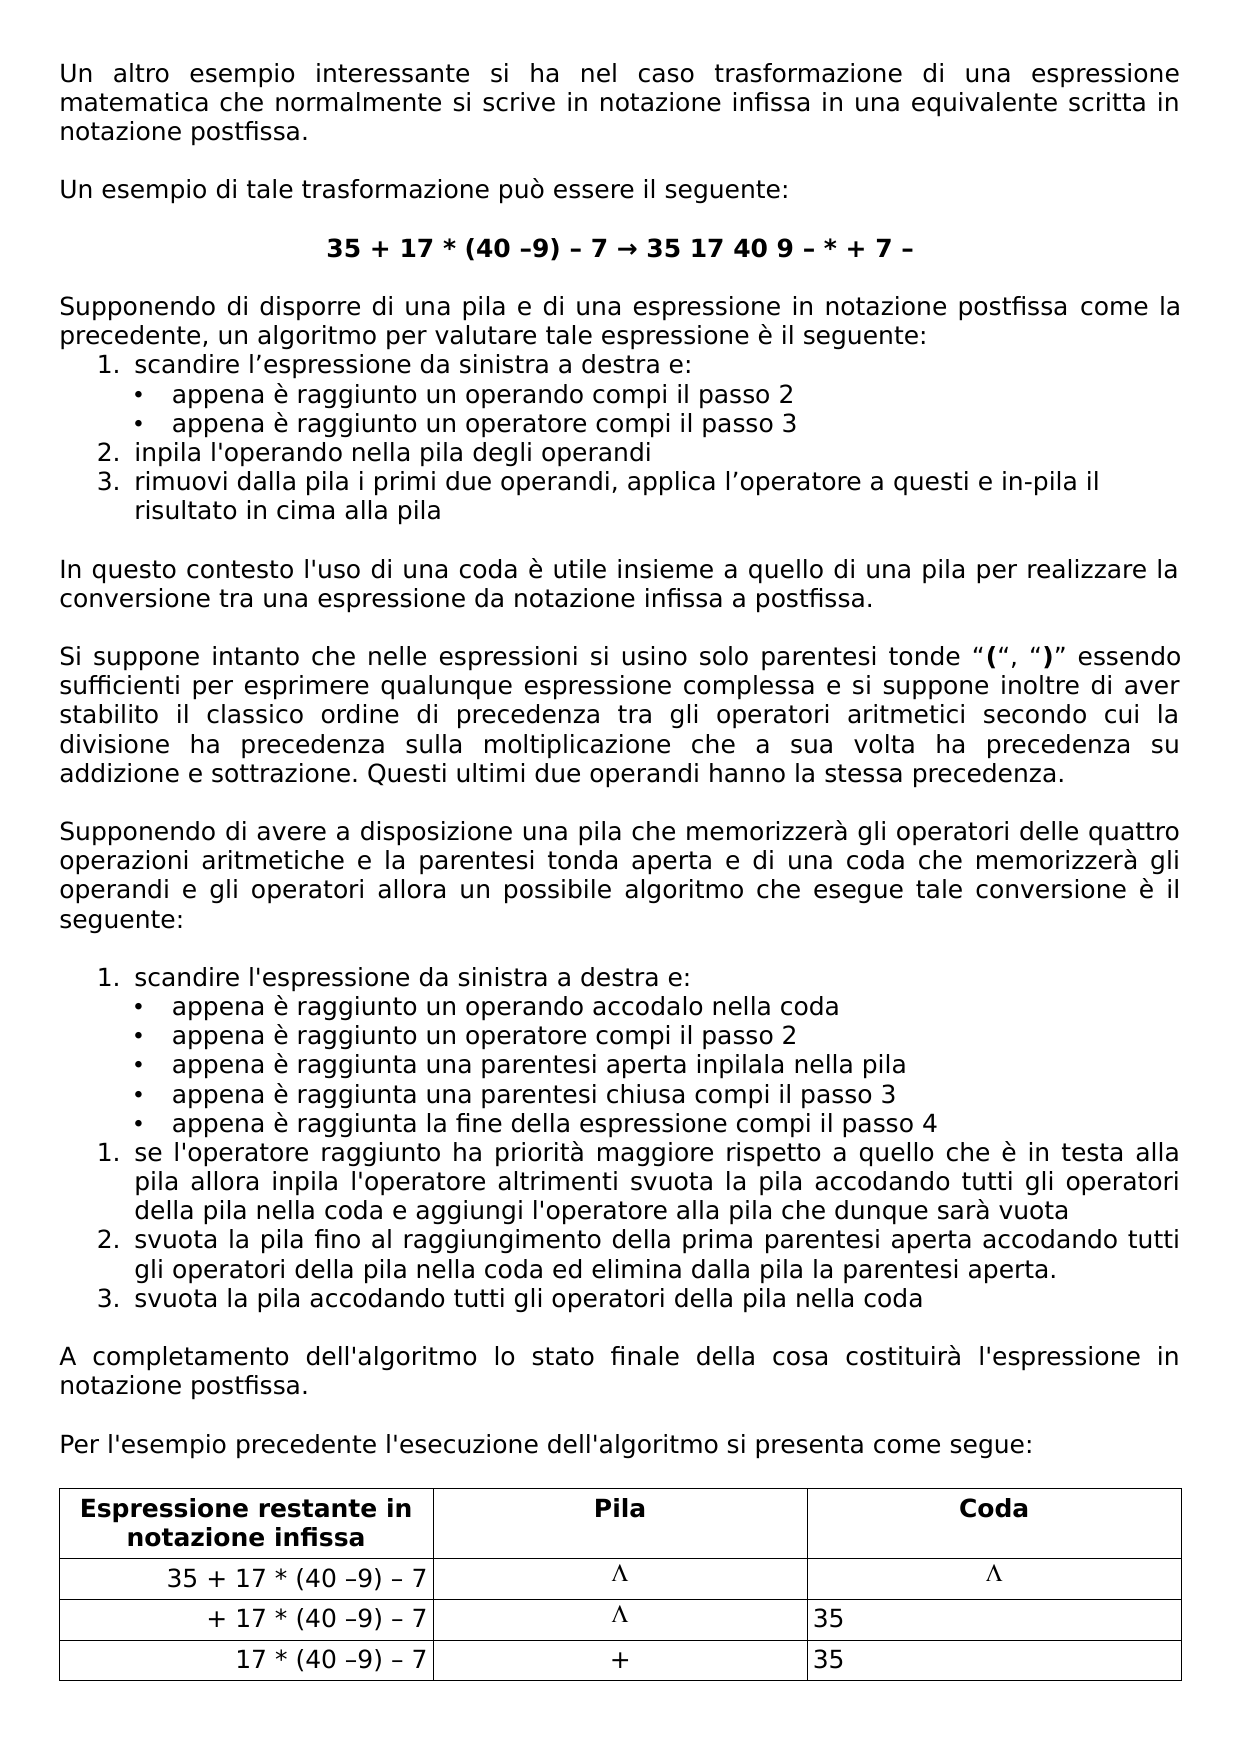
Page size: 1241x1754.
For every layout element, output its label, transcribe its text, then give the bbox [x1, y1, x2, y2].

text Per l'esempio precedente l'esecuzione dell'algoritmo si presenta come segue: [59, 1430, 1181, 1459]
table_cell L [808, 1559, 1181, 1599]
list inpila l'operando nella pila degli operandi [97, 438, 1181, 467]
list appena è raggiunta una parentesi chiusa compi il passo 3 [134, 1080, 1181, 1109]
table_cell 35 [808, 1641, 1181, 1680]
list scandire l’espressione da sinistra a destra e: [97, 351, 1181, 380]
table_cell 35 + 17 * (40 –9) – 7 [60, 1559, 433, 1599]
list se l'operatore raggiunto ha priorità maggiore rispetto a quello che è in testa alla pila allora inpila l'operatore altrimenti svuota la pila accodando tutti gli operatori della pila nella coda e aggiungi l'operatore alla pila che dunque sarà vuota [97, 1138, 1181, 1226]
text Un altro esempio interessante si ha nel caso trasformazione di una espressione matematica che normalmente si scrive in notazione infissa in una equivalente scritta in notazione postfissa. [59, 59, 1181, 147]
table_cell 17 * (40 –9) – 7 [60, 1641, 433, 1680]
table_header Pila [434, 1489, 807, 1558]
text Un esempio di tale trasformazione può essere il seguente: [59, 176, 1181, 205]
list svuota la pila accodando tutti gli operatori della pila nella coda [97, 1284, 1181, 1313]
text 35 + 17 * (40 –9) – 7 → 35 17 40 9 – * + 7 – [59, 234, 1181, 263]
list svuota la pila fino al raggiungimento della prima parentesi aperta accodando tutti gli operatori della pila nella coda ed elimina dalla pila la parentesi aperta. [97, 1226, 1181, 1284]
table_cell + [434, 1641, 807, 1680]
table_header Coda [808, 1489, 1181, 1558]
text A completamento dell'algoritmo lo stato finale della cosa costituirà l'espressione in notazione postfissa. [59, 1342, 1181, 1401]
list rimuovi dalla pila i primi due operandi, applica l’operatore a questi e in-pila il risultato in cima alla pila [97, 467, 1181, 526]
text Si suppone intanto che nelle espressioni si usino solo parentesi tonde “(“, “)” essendo sufficienti per esprimere qualunque espressione complessa e si suppone inoltre di aver stabilito il classico ordine di precedenza tra gli operatori aritmetici secondo cui la divisione ha precedenza sulla moltiplicazione che a sua volta ha precedenza su addizione e sottrazione. Questi ultimi due operandi hanno la stessa precedenza. [59, 642, 1181, 788]
list appena è raggiunto un operatore compi il passo 3 [134, 409, 1181, 438]
text In questo contesto l'uso di una coda è utile insieme a quello di una pila per realizzare la conversione tra una espressione da notazione infissa a postfissa. [59, 555, 1181, 613]
table_cell L [434, 1600, 807, 1639]
table_cell L [434, 1559, 807, 1599]
table_cell 35 [808, 1600, 1181, 1639]
table_header Espressione restante in notazione infissa [60, 1489, 433, 1558]
list appena è raggiunta la fine della espressione compi il passo 4 [134, 1109, 1181, 1138]
list appena è raggiunto un operando accodalo nella coda [134, 992, 1181, 1022]
list scandire l'espressione da sinistra a destra e: [97, 963, 1181, 992]
text Supponendo di avere a disposizione una pila che memorizzerà gli operatori delle quattro operazioni aritmetiche e la parentesi tonda aperta e di una coda che memorizzerà gli operandi e gli operatori allora un possibile algoritmo che esegue tale conversione è il seguente: [59, 817, 1181, 934]
list appena è raggiunto un operatore compi il passo 2 [134, 1022, 1181, 1051]
text Supponendo di disporre di una pila e di una espressione in notazione postfissa come la precedente, un algoritmo per valutare tale espressione è il seguente: [59, 292, 1181, 351]
table_cell + 17 * (40 –9) – 7 [60, 1600, 433, 1639]
list appena è raggiunto un operando compi il passo 2 [134, 380, 1181, 409]
list appena è raggiunta una parentesi aperta inpilala nella pila [134, 1051, 1181, 1080]
